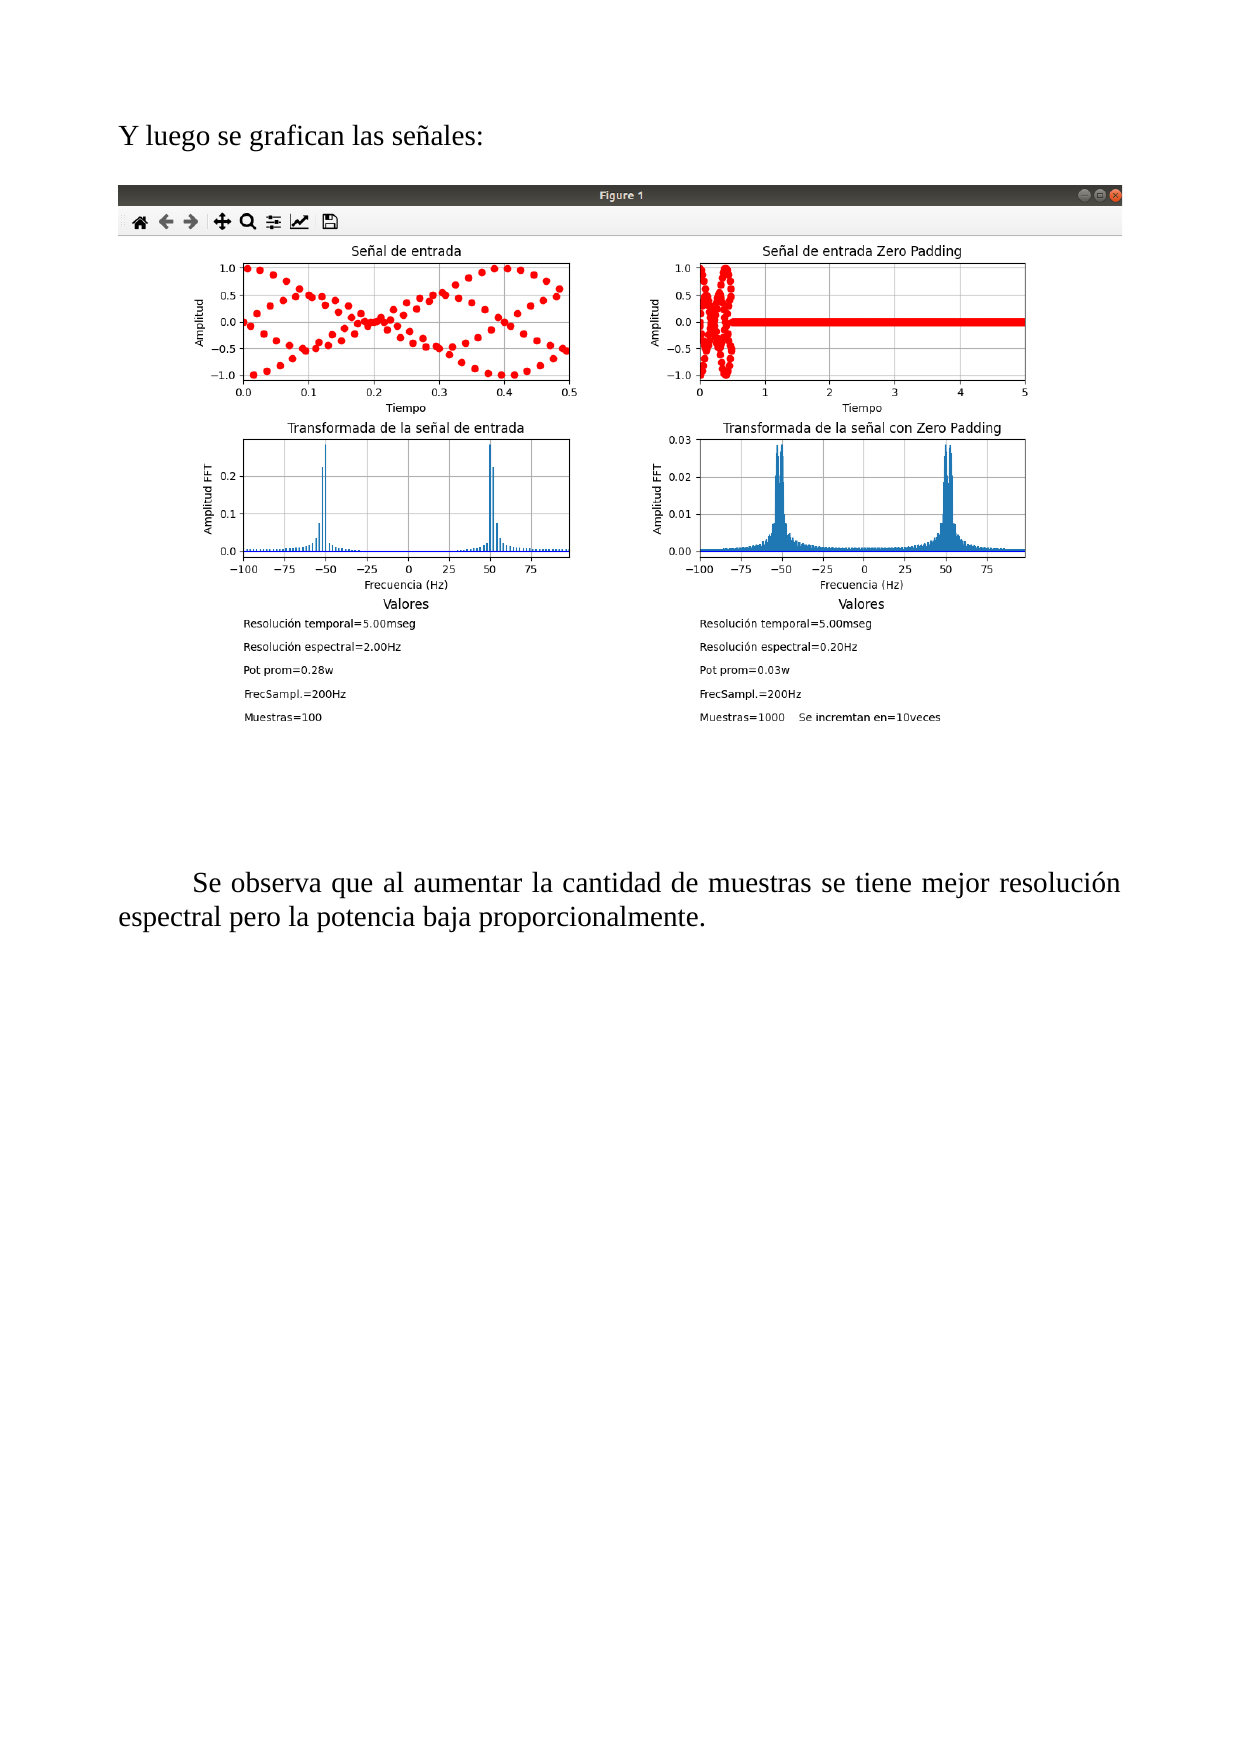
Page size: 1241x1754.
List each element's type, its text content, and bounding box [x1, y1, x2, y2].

picture [118, 185, 1123, 731]
text Se observa que al aumentar la cantidad de muestras se tiene mejor resolución espectral pero la potencia baja proporcionalmente. [118, 865, 1122, 932]
text Y luego se grafican las señales: [118, 118, 1122, 152]
